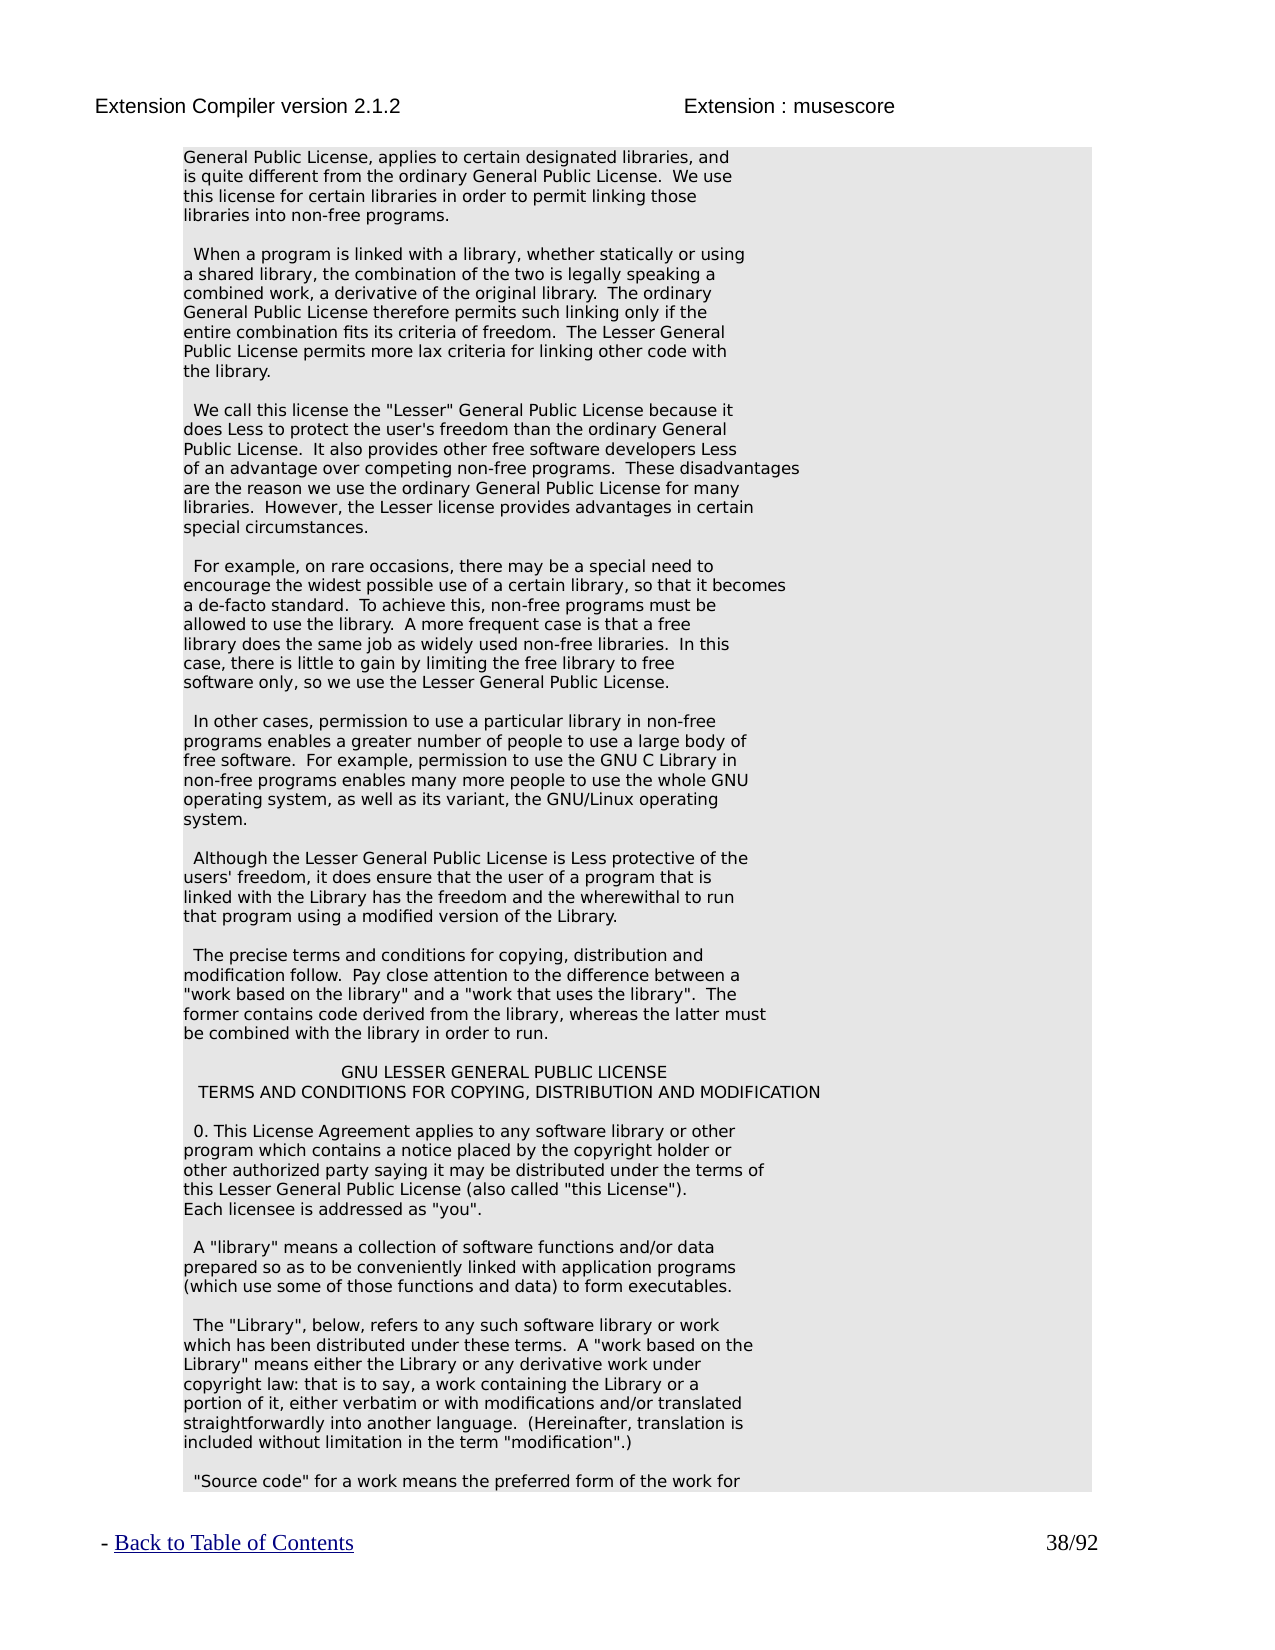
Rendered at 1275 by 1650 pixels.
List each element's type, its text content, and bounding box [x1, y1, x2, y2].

text is quite different from the ordinary General Public License. We use [183, 167, 1092, 186]
text When a program is linked with a library, whether statically or using [183, 245, 1092, 264]
text entire combination fits its criteria of freedom. The Lesser General [183, 323, 1092, 342]
text linked with the Library has the freedom and the wherewithal to run [183, 888, 1092, 907]
text this Lesser General Public License (also called "this License"). [183, 1180, 1092, 1199]
text software only, so we use the Lesser General Public License. [183, 673, 1092, 693]
text non-free programs enables many more people to use the whole GNU [183, 771, 1092, 790]
text "Source code" for a work means the preferred form of the work for [183, 1472, 1092, 1492]
text General Public License, applies to certain designated libraries, and [183, 147, 1092, 167]
text copyright law: that is to say, a work containing the Library or a [183, 1375, 1092, 1394]
text special circumstances. [183, 518, 1092, 537]
text be combined with the library in order to run. [183, 1024, 1092, 1043]
text allowed to use the library. A more frequent case is that a free [183, 615, 1092, 634]
text libraries. However, the Lesser license provides advantages in certain [183, 498, 1092, 518]
text a shared library, the combination of the two is legally speaking a [183, 264, 1092, 284]
text case, there is little to gain by limiting the free library to free [183, 654, 1092, 673]
text Public License. It also provides other free software developers Less [183, 440, 1092, 459]
text prepared so as to be conveniently linked with application programs [183, 1258, 1092, 1277]
text A "library" means a collection of software functions and/or data [183, 1238, 1092, 1258]
text system. [183, 810, 1092, 829]
text a de-facto standard. To achieve this, non-free programs must be [183, 596, 1092, 615]
text For example, on rare occasions, there may be a special need to [183, 557, 1092, 576]
text Although the Lesser General Public License is Less protective of the [183, 849, 1092, 868]
text that program using a modified version of the Library. [183, 907, 1092, 927]
text (which use some of those functions and data) to form executables. [183, 1277, 1092, 1297]
text Each licensee is addressed as "you". [183, 1199, 1092, 1219]
text In other cases, permission to use a particular library in non-free [183, 712, 1092, 732]
text of an advantage over competing non-free programs. These disadvantages [183, 459, 1092, 479]
text portion of it, either verbatim or with modifications and/or translated [183, 1394, 1092, 1414]
text TERMS AND CONDITIONS FOR COPYING, DISTRIBUTION AND MODIFICATION [183, 1082, 1092, 1102]
text which has been distributed under these terms. A "work based on the [183, 1336, 1092, 1355]
text former contains code derived from the library, whereas the latter must [183, 1004, 1092, 1024]
text We call this license the "Lesser" General Public License because it [183, 401, 1092, 420]
text "work based on the library" and a "work that uses the library". The [183, 985, 1092, 1004]
text included without limitation in the term "modification".) [183, 1433, 1092, 1453]
text program which contains a notice placed by the copyright holder or [183, 1141, 1092, 1160]
text users' freedom, it does ensure that the user of a program that is [183, 868, 1092, 888]
text does Less to protect the user's freedom than the ordinary General [183, 420, 1092, 440]
text modification follow. Pay close attention to the difference between a [183, 966, 1092, 985]
text this license for certain libraries in order to permit linking those [183, 186, 1092, 206]
text GNU LESSER GENERAL PUBLIC LICENSE [183, 1063, 1092, 1082]
text straightforwardly into another language. (Hereinafter, translation is [183, 1414, 1092, 1433]
text are the reason we use the ordinary General Public License for many [183, 479, 1092, 498]
text library does the same job as widely used non-free libraries. In this [183, 634, 1092, 654]
text free software. For example, permission to use the GNU C Library in [183, 751, 1092, 771]
text programs enables a greater number of people to use a large body of [183, 732, 1092, 751]
text General Public License therefore permits such linking only if the [183, 303, 1092, 323]
text The "Library", below, refers to any such software library or work [183, 1316, 1092, 1336]
text libraries into non-free programs. [183, 206, 1092, 225]
text operating system, as well as its variant, the GNU/Linux operating [183, 790, 1092, 810]
text The precise terms and conditions for copying, distribution and [183, 946, 1092, 966]
text the library. [183, 362, 1092, 381]
text 0. This License Agreement applies to any software library or other [183, 1121, 1092, 1141]
text encourage the widest possible use of a certain library, so that it becomes [183, 576, 1092, 596]
text Public License permits more lax criteria for linking other code with [183, 342, 1092, 362]
text Library" means either the Library or any derivative work under [183, 1355, 1092, 1375]
text combined work, a derivative of the original library. The ordinary [183, 284, 1092, 303]
text other authorized party saying it may be distributed under the terms of [183, 1160, 1092, 1180]
